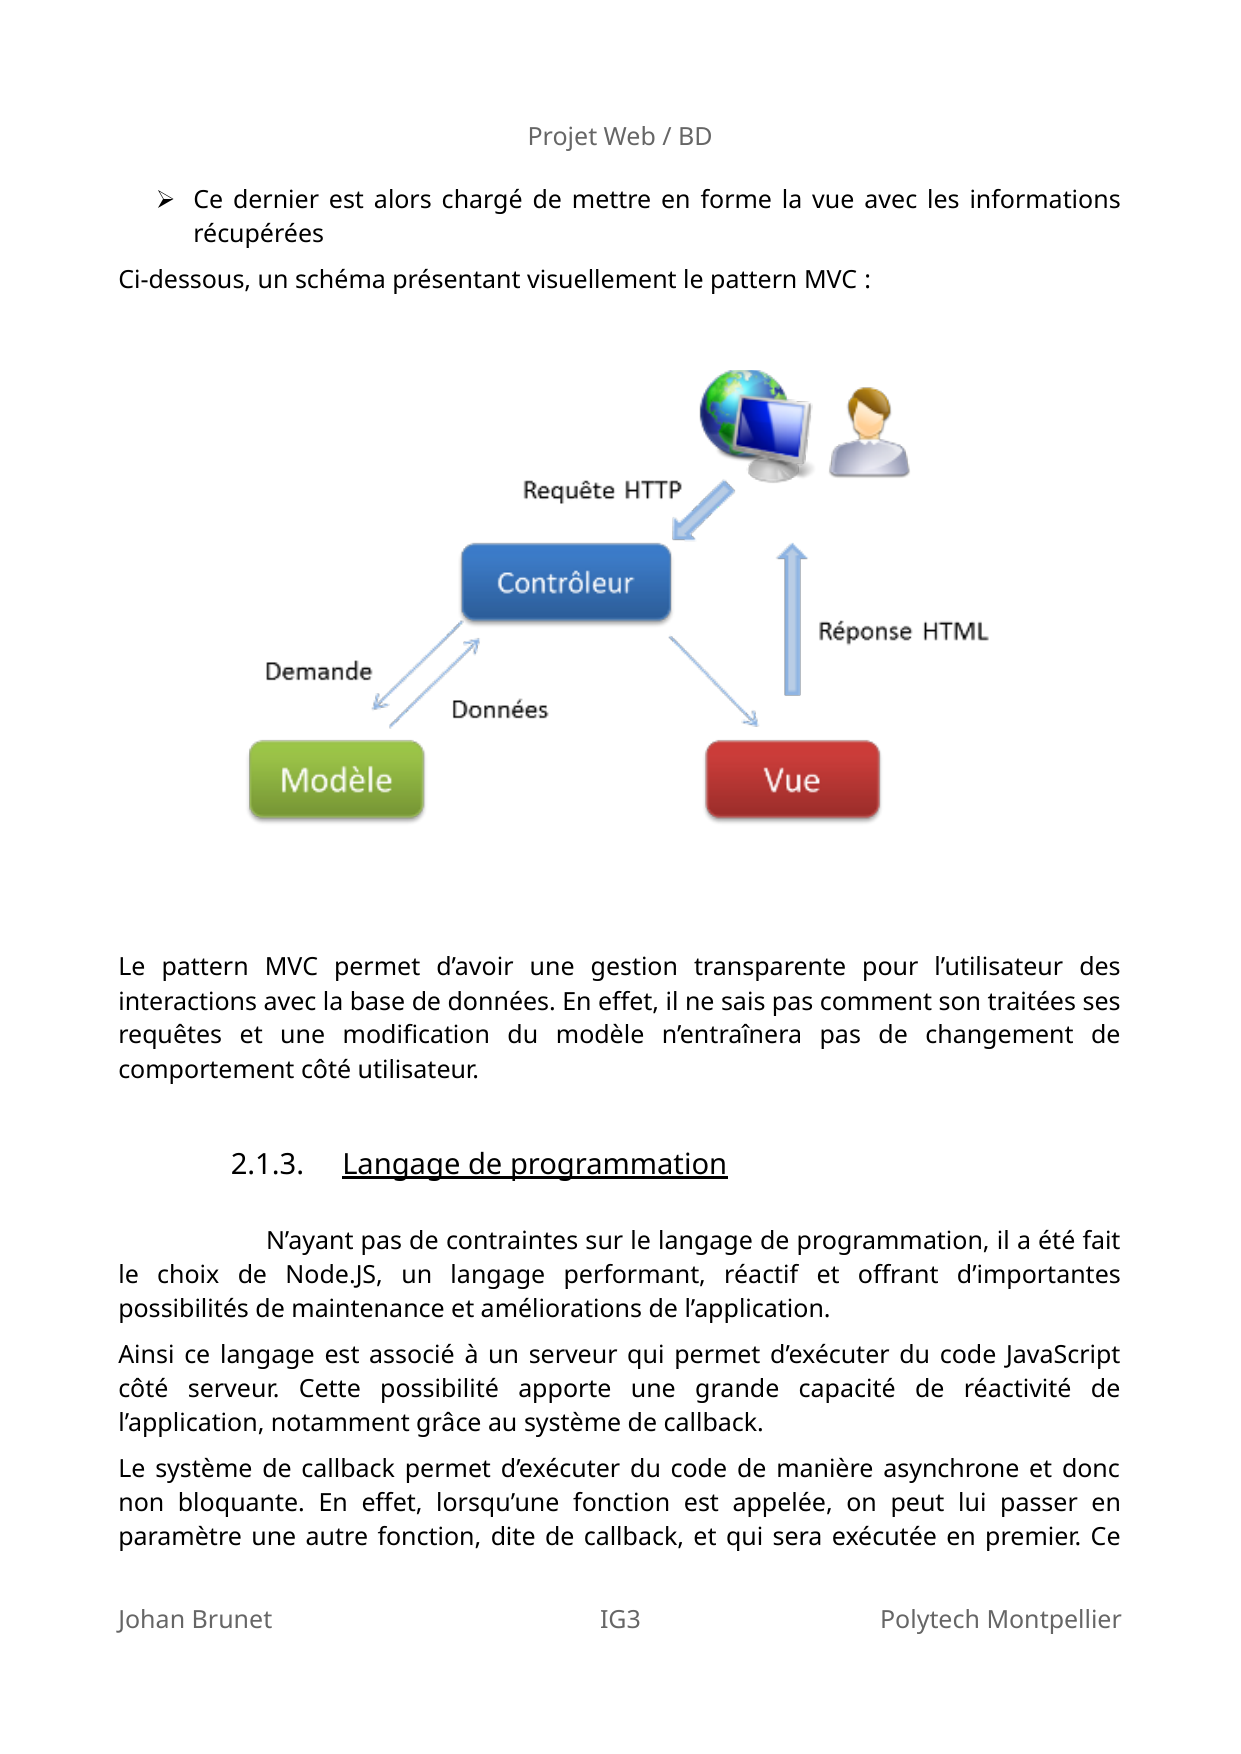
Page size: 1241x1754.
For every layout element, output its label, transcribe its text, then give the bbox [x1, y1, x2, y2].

text N’ayant pas de contraintes sur le langage de programmation, il a été fait le choix de Node.JS, un langage performant, réactif et offrant d’importantes possibilités de maintenance et améliorations de l’application. [118, 1222, 1122, 1324]
text Le système de callback permet d’exécuter du code de manière asynchrone et donc non bloquante. En effet, lorsqu’une fonction est appelée, on peut lui passer en paramètre une autre fonction, dite de callback, et qui sera exécutée en premier. Ce [118, 1450, 1122, 1552]
list Langage de programmation [231, 1143, 1122, 1183]
picture [243, 370, 1019, 834]
text Ainsi ce langage est associé à un serveur qui permet d’exécuter du code JavaScript côté serveur. Cette possibilité apporte une grande capacité de réactivité de l’application, notamment grâce au système de callback. [118, 1336, 1122, 1438]
text Le pattern MVC permet d’avoir une gestion transparente pour l’utilisateur des interactions avec la base de données. En effet, il ne sais pas comment son traitées ses requêtes et une modification du modèle n’entraînera pas de changement de comportement côté utilisateur. [118, 949, 1122, 1085]
text Ci-dessous, un schéma présentant visuellement le pattern MVC : [118, 262, 1122, 296]
list Ce dernier est alors chargé de mettre en forme la vue avec les informations récupérées [156, 182, 1122, 250]
